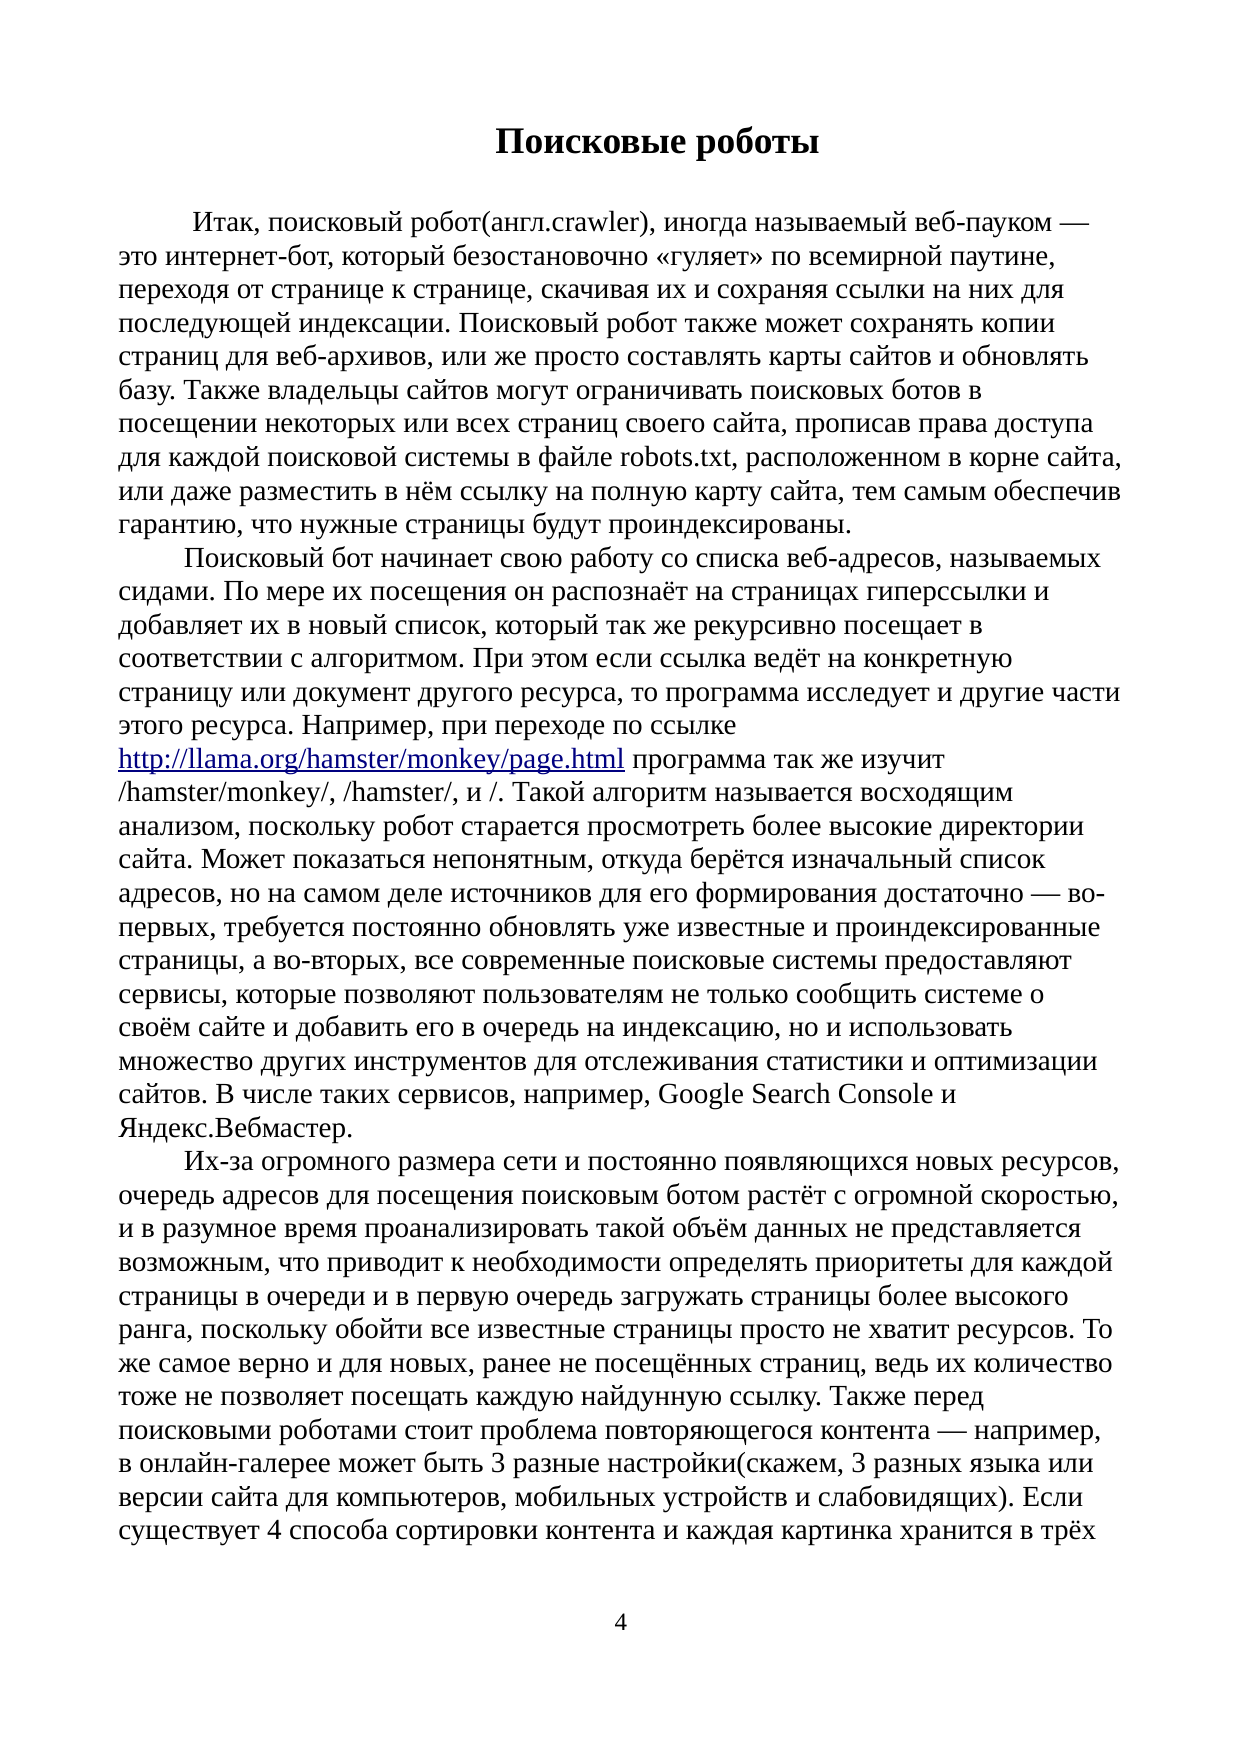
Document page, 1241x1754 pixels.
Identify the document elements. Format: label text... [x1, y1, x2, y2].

text Их-за огромного размера сети и постоянно появляющихся новых ресурсов, очередь адресов для посещения поисковым ботом растёт с огромной скоростью, и в разумное время проанализировать такой объём данных не представляется возможным, что приводит к необходимости определять приоритеты для каждой страницы в очереди и в первую очередь загружать страницы более высокого ранга, поскольку обойти все известные страницы просто не хватит ресурсов. То же самое верно и для новых, ранее не посещённых страниц, ведь их количество тоже не позволяет посещать каждую найдунную ссылку. Также перед поисковыми роботами стоит проблема повторяющегося контента — например, в онлайн-галерее может быть 3 разные настройки(скажем, 3 разных языка или версии сайта для компьютеров, мобильных устройств и слабовидящих). Если существует 4 способа сортировки контента и каждая картинка хранится в трёх [118, 1143, 1123, 1546]
text Поисковый бот начинает свою работу со списка веб-адресов, называемых сидами. По мере их посещения он распознаёт на страницах гиперссылки и добавляет их в новый список, который так же рекурсивно посещает в соответствии с алгоритмом. При этом если ссылка ведёт на конкретную страницу или документ другого ресурса, то программа исследует и другие части этого ресурса. Например, при переходе по ссылке http://llama.org/hamster/monkey/page.html программа так же изучит /hamster/monkey/, /hamster/, и /. Такой алгоритм называется восходящим анализом, поскольку робот старается просмотреть более высокие директории сайта. Может показаться непонятным, откуда берётся изначальный список адресов, но на самом деле источников для его формирования достаточно — во-первых, требуется постоянно обновлять уже известные и проиндексированные страницы, а во-вторых, все современные поисковые системы предоставляют сервисы, которые позволяют пользователям не только сообщить системе о своём сайте и добавить его в очередь на индексацию, но и использовать множество других инструментов для отслеживания статистики и оптимизации сайтов. В числе таких сервисов, например, Google Search Console и Яндекс.Вебмастер. [118, 540, 1123, 1143]
text Поисковые роботы [118, 118, 1123, 161]
text Итак, поисковый робот(англ.crawler), иногда называемый веб-пауком — это интернет-бот, который безостановочно «гуляет» по всемирной паутине, переходя от странице к странице, скачивая их и сохраняя ссылки на них для последующей индексации. Поисковый робот также может сохранять копии страниц для веб-архивов, или же просто составлять карты сайтов и обновлять базу. Также владельцы сайтов могут ограничивать поисковых ботов в посещении некоторых или всех страниц своего сайта, прописав права доступа для каждой поисковой системы в файле robots.txt, расположенном в корне сайта, или даже разместить в нём ссылку на полную карту сайта, тем самым обеспечив гарантию, что нужные страницы будут проиндексированы. [118, 204, 1123, 540]
